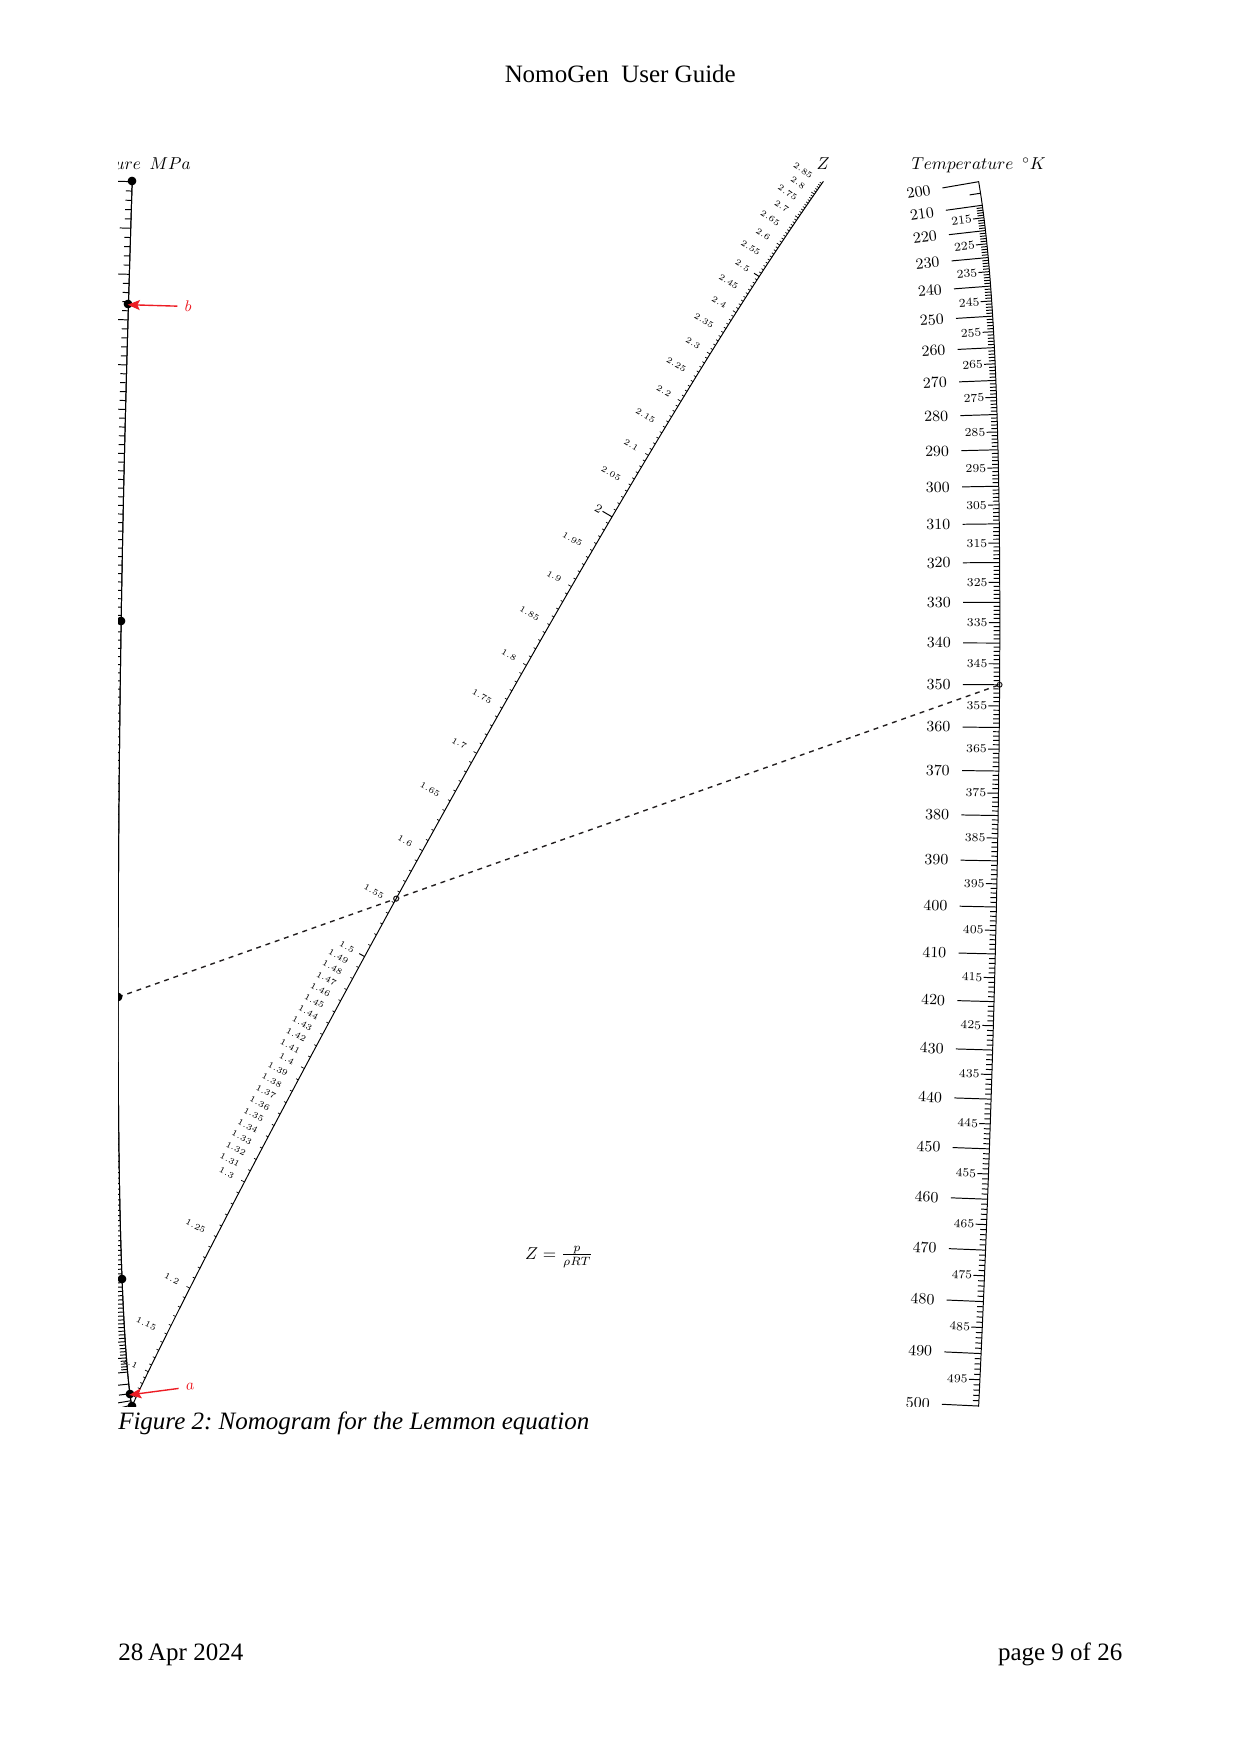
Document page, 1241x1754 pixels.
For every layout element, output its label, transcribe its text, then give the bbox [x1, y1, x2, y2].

text Figure 2: Nomogram for the Lemmon equation [118, 1406, 1122, 1435]
